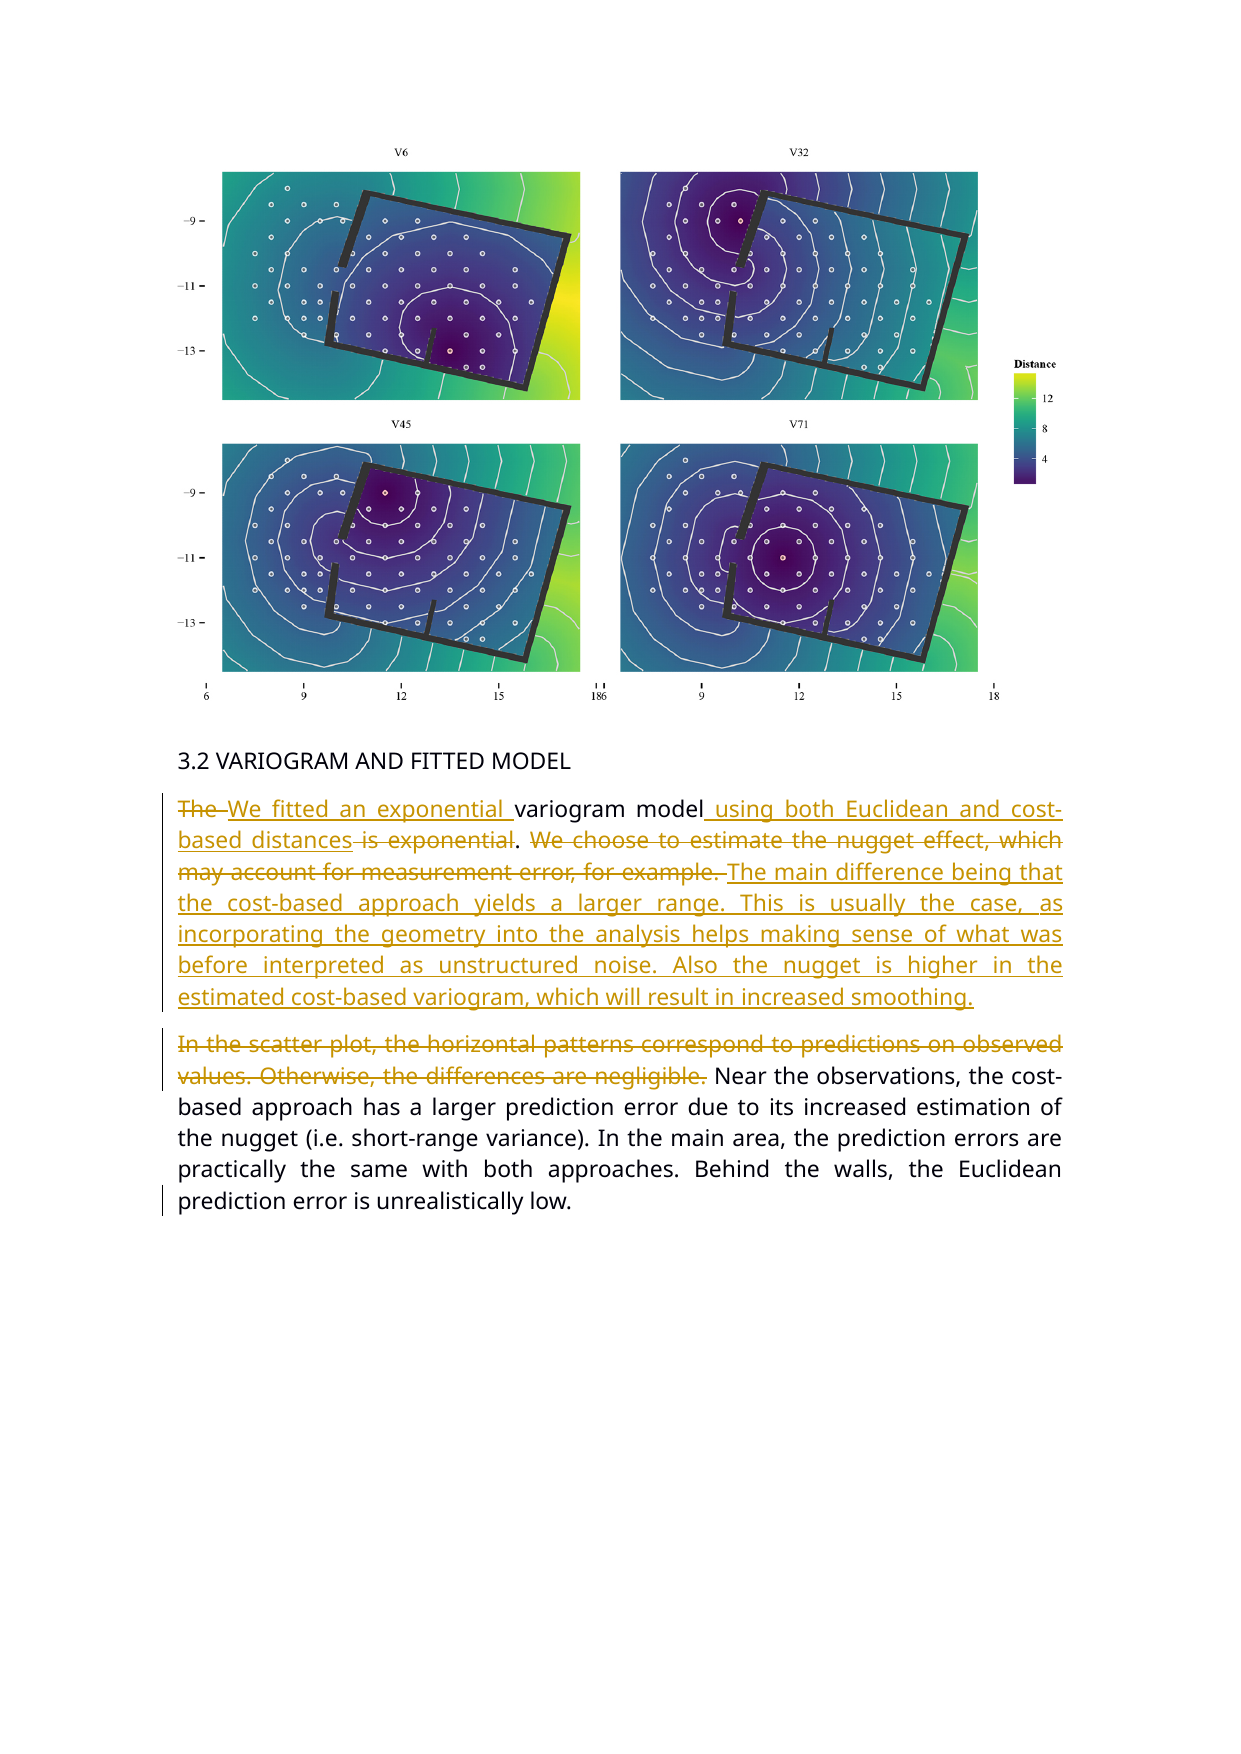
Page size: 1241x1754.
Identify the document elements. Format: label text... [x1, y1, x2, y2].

text We fitted an exponential variogram model using both Euclidean and cost-based distances. The main difference being that the cost-based approach yields a larger range. This is usually the case, as incorporating the geometry into the analysis helps making sense of what was before interpreted as unstructured noise. Also the nugget is higher in the estimated cost-based variogram, which will result in increased smoothing. [177, 914, 1063, 944]
picture [177, 147, 1057, 701]
text We fitted an exponential variogram model using both Euclidean and cost-based distances. The main difference being that the cost-based approach yields a larger range. This is usually the case, as incorporating the geometry into the analysis helps making sense of what was before interpreted as unstructured noise. Also the nugget is higher in the estimated cost-based variogram, which will result in increased smoothing. [177, 793, 1063, 913]
text We fitted an exponential variogram model using both Euclidean and cost-based distances. The main difference being that the cost-based approach yields a larger range. This is usually the case, as incorporating the geometry into the analysis helps making sense of what was before interpreted as unstructured noise. Also the nugget is higher in the estimated cost-based variogram, which will result in increased smoothing. [177, 945, 1063, 976]
text We fitted an exponential variogram model using both Euclidean and cost-based distances. The main difference being that the cost-based approach yields a larger range. This is usually the case, as incorporating the geometry into the analysis helps making sense of what was before interpreted as unstructured noise. Also the nugget is higher in the estimated cost-based variogram, which will result in increased smoothing. [177, 977, 1063, 1012]
text 3.2 VARIOGRAM AND FITTED MODEL [177, 745, 1063, 776]
text Near the observations, the cost-based approach has a larger prediction error due to its increased estimation of the nugget (i.e. short-range variance). In the main area, the prediction errors are practically the same with both approaches. Behind the walls, the Euclidean prediction error is unrealistically low. [177, 1047, 1063, 1216]
text Near the observations, the cost-based approach has a larger prediction error due to its increased estimation of the nugget (i.e. short-range variance). In the main area, the prediction errors are practically the same with both approaches. Behind the walls, the Euclidean prediction error is unrealistically low. [177, 1028, 1063, 1046]
